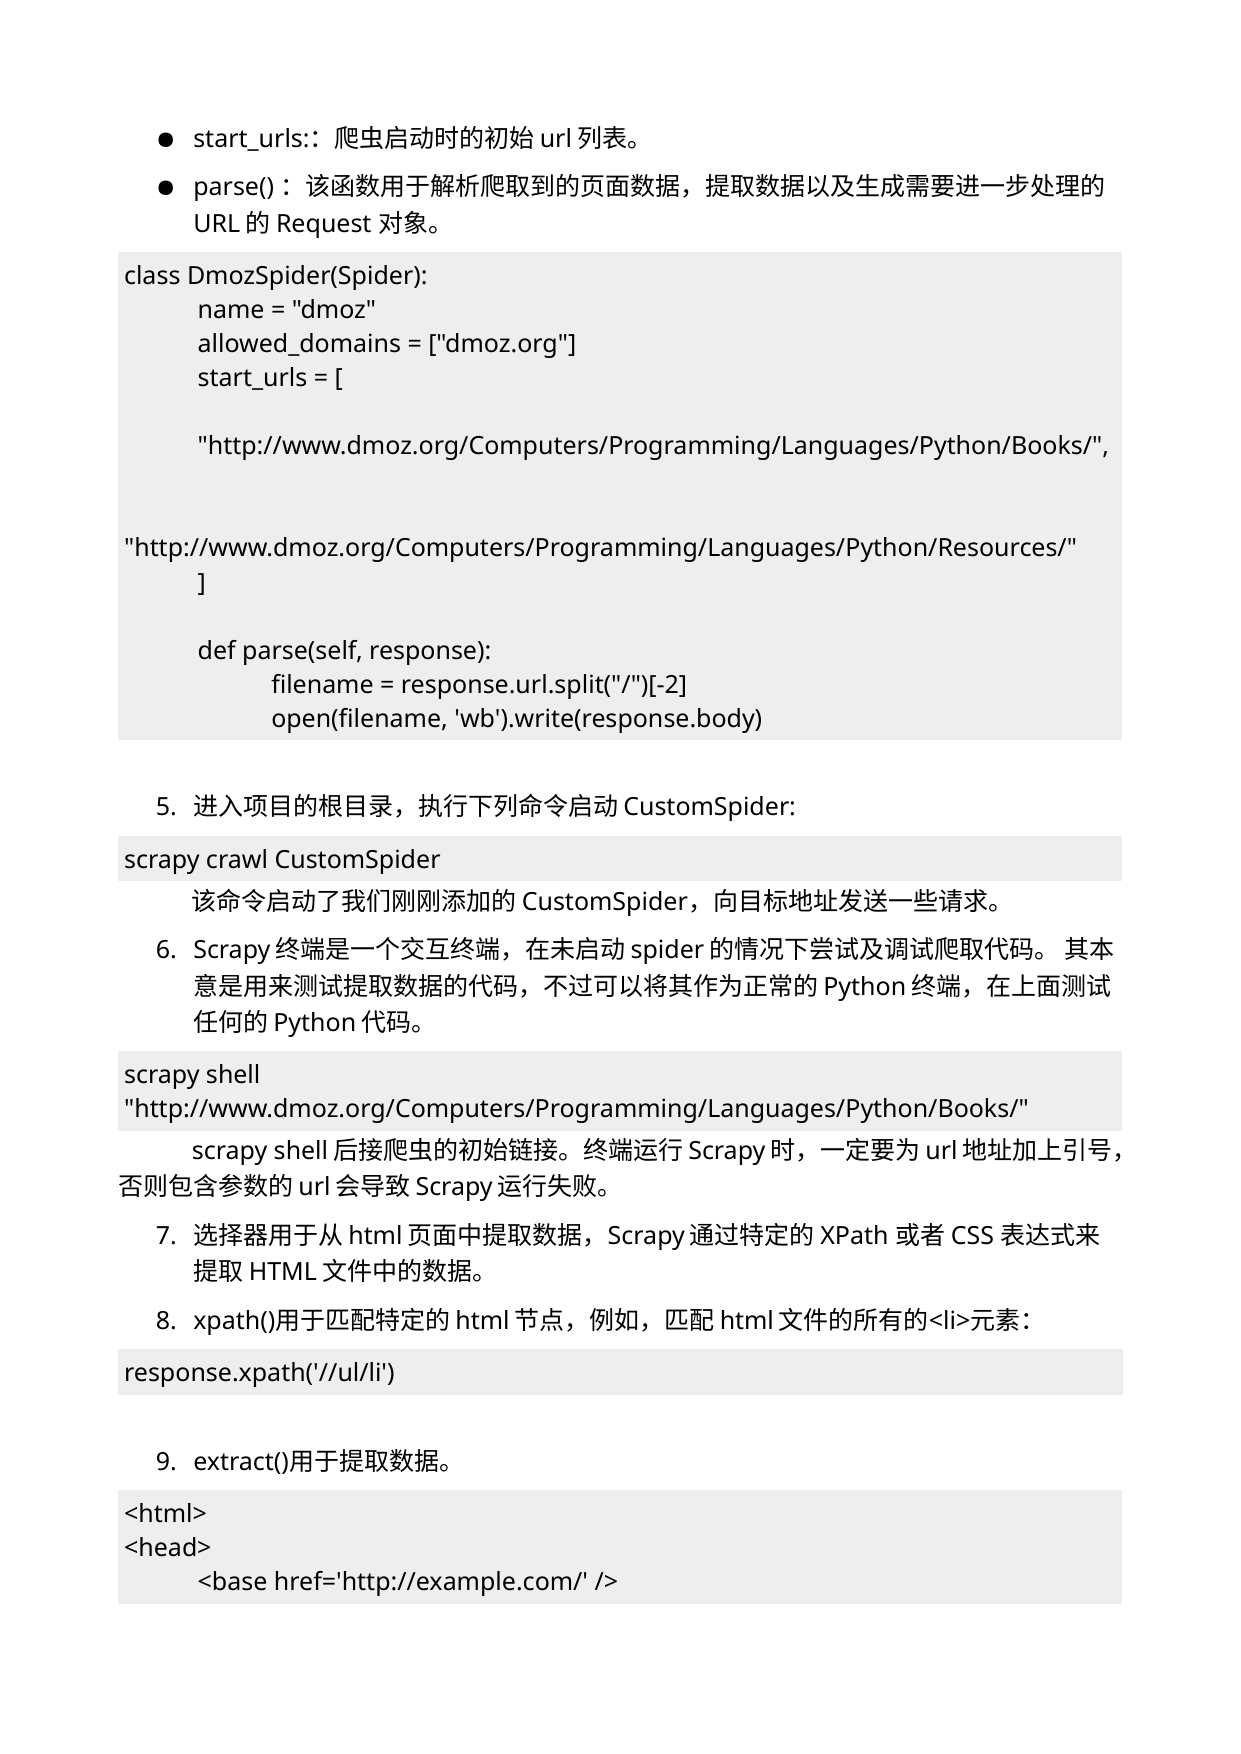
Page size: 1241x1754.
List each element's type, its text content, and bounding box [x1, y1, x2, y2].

table_header response.xpath('//ul/li') [118, 1349, 1123, 1395]
list xpath()用于匹配特定的html节点，例如，匹配html文件的所有的<li>元素： [156, 1301, 1122, 1337]
table_header scrapy shell "http://www.dmoz.org/Computers/Programming/Languages/Python/Books/" [118, 1051, 1122, 1131]
list start_urls:：爬虫启动时的初始url列表。 [156, 118, 1122, 154]
text 该命令启动了我们刚刚添加的CustomSpider，向目标地址发送一些请求。 [118, 881, 1122, 917]
list Scrapy终端是一个交互终端，在未启动spider的情况下尝试及调试爬取代码。 其本意是用来测试提取数据的代码，不过可以将其作为正常的Python终端，在上面测试任何的Python代码。 [156, 930, 1122, 1038]
table_header class DmozSpider(Spider): name = "dmoz" allowed_domains = ["dmoz.org"] start_urls = [ "http://www.dmoz.org/Computers/Programming/Languages/Python/Books/", "http://www.dmoz.org/Computers/Programming/Languages/Python/Resources/" ] def parse(self, response): filename = response.url.split("/")[-2] open(filename, 'wb').write(response.body) [118, 252, 1122, 740]
list parse() ：该函数用于解析爬取到的页面数据，提取数据以及生成需要进一步处理的URL的 Request 对象。 [156, 167, 1122, 239]
list 选择器用于从html页面中提取数据，Scrapy通过特定的 XPath 或者 CSS 表达式来提取 HTML文件中的数据。 [156, 1216, 1122, 1288]
table_header scrapy crawl CustomSpider [118, 836, 1122, 881]
text scrapy shell后接爬虫的初始链接。终端运行Scrapy时，一定要为url地址加上引号，否则包含参数的url会导致Scrapy运行失败。 [118, 1131, 1122, 1203]
list extract()用于提取数据。 [156, 1441, 1122, 1478]
list 进入项目的根目录，执行下列命令启动CustomSpider: [156, 787, 1122, 823]
table_header <html> <head> <base href='http://example.com/' /> [118, 1490, 1122, 1604]
